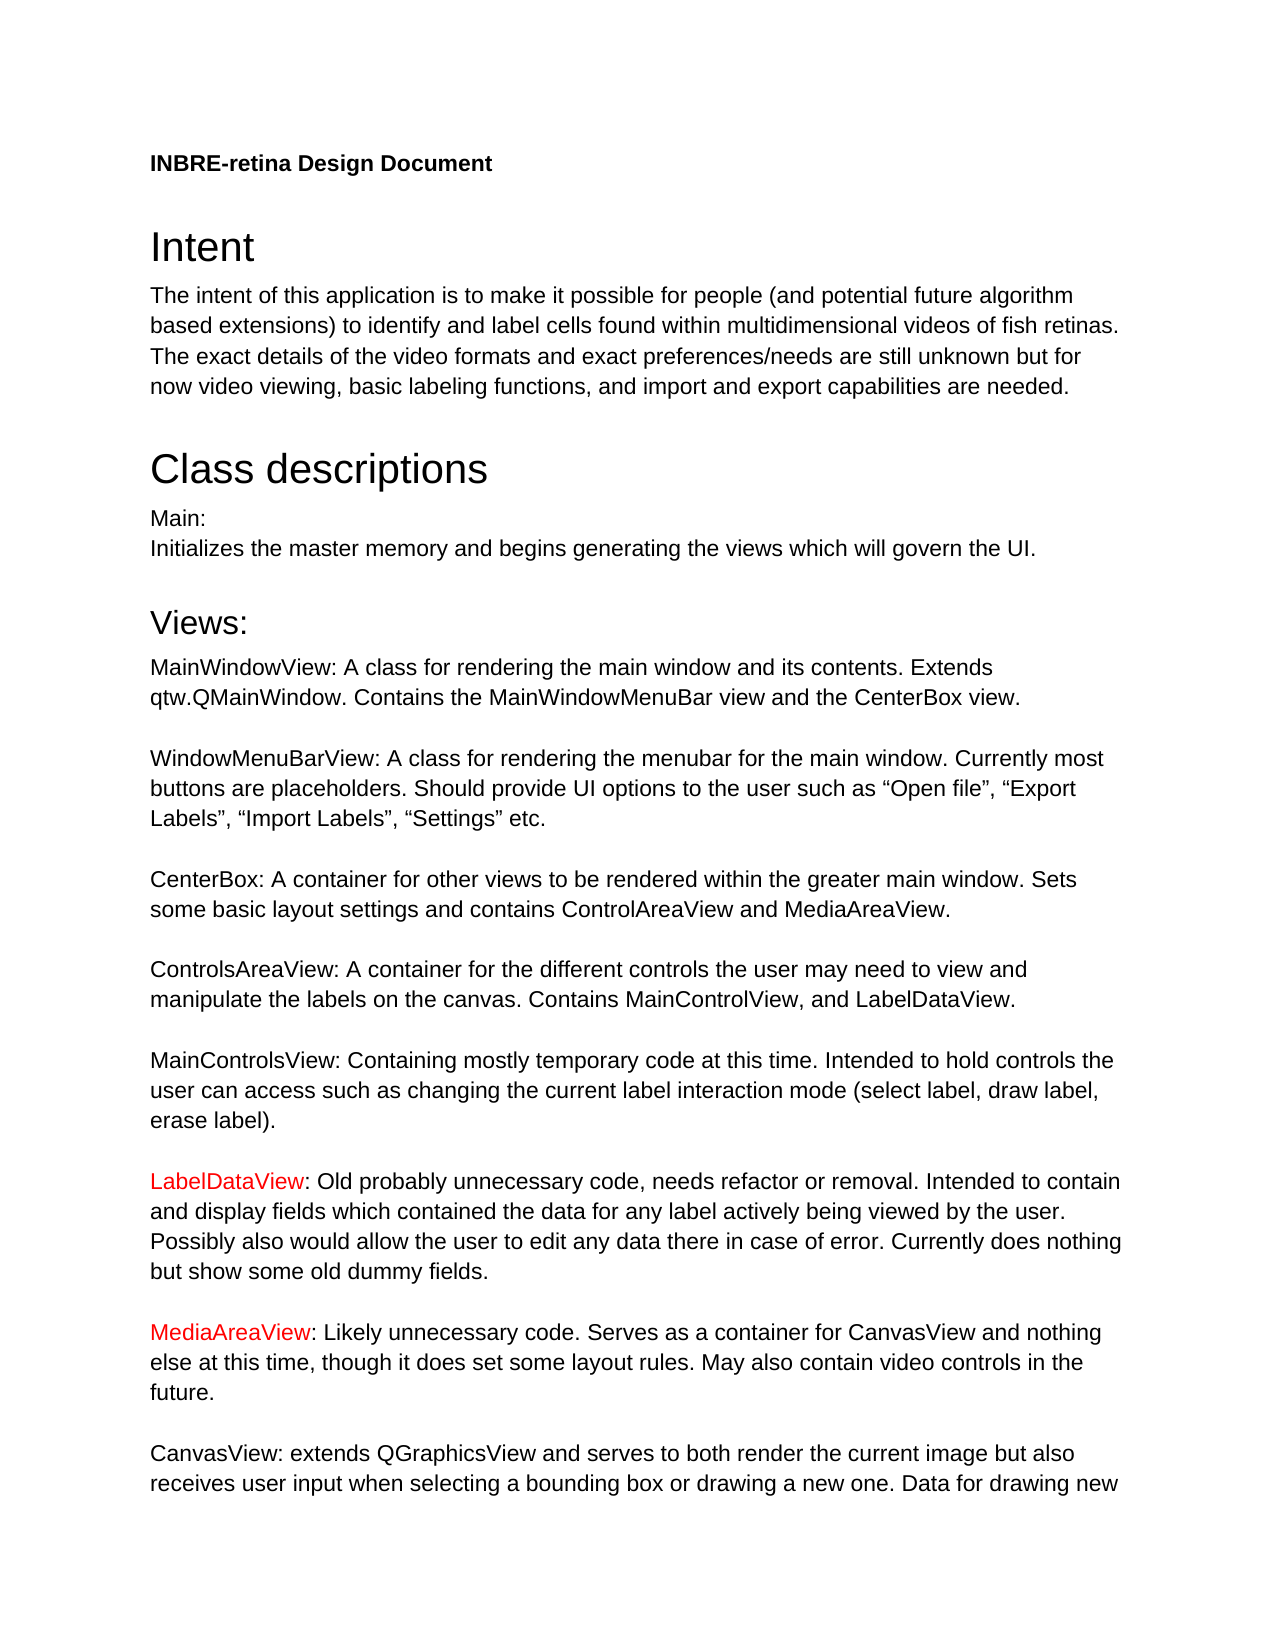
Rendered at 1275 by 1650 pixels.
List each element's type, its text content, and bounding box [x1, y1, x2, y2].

text CenterBox: A container for other views to be rendered within the greater main window. Sets some basic layout settings and contains ControlAreaView and MediaAreaView. [150, 866, 1125, 922]
text MainWindowView: A class for rendering the main window and its contents. Extends qtw.QMainWindow. Contains the MainWindowMenuBar view and the CenterBox view. [150, 654, 1125, 711]
text Main: [150, 505, 1125, 532]
text INBRE-retina Design Document [150, 150, 1125, 176]
text Initializes the master memory and begins generating the views which will govern the UI. [150, 535, 1125, 562]
text MainControlsView: Containing mostly temporary code at this time. Intended to hold controls the user can access such as changing the current label interaction mode (select label, draw label, erase label). [150, 1047, 1125, 1133]
text LabelDataView: Old probably unnecessary code, needs refactor or removal. Intended to contain and display fields which contained the data for any label actively being viewed by the user. Possibly also would allow the user to edit any data there in case of error. Currently does nothing but show some old dummy fields. [150, 1168, 1125, 1284]
text The intent of this application is to make it possible for people (and potential future algorithm based extensions) to identify and label cells found within multidimensional videos of fish retinas. The exact details of the video formats and exact preferences/needs are still unknown but for now video viewing, basic labeling functions, and import and export capabilities are needed. [150, 282, 1125, 399]
text WindowMenuBarView: A class for rendering the menubar for the main window. Currently most buttons are placeholders. Should provide UI options to the user such as “Open file”, “Export Labels”, “Import Labels”, “Settings” etc. [150, 745, 1125, 831]
subtitle Class descriptions [150, 445, 1125, 493]
subtitle Intent [150, 222, 1125, 270]
subtitle Views: [150, 603, 1125, 642]
text ControlsAreaView: A container for the different controls the user may need to view and manipulate the labels on the canvas. Contains MainControlView, and LabelDataView. [150, 956, 1125, 1013]
text MediaAreaView: Likely unnecessary code. Serves as a container for CanvasView and nothing else at this time, though it does set some layout rules. May also contain video controls in the future. [150, 1319, 1125, 1405]
text CanvasView: extends QGraphicsView and serves to both render the current image but also receives user input when selecting a bounding box or drawing a new one. Data for drawing new [150, 1439, 1125, 1496]
